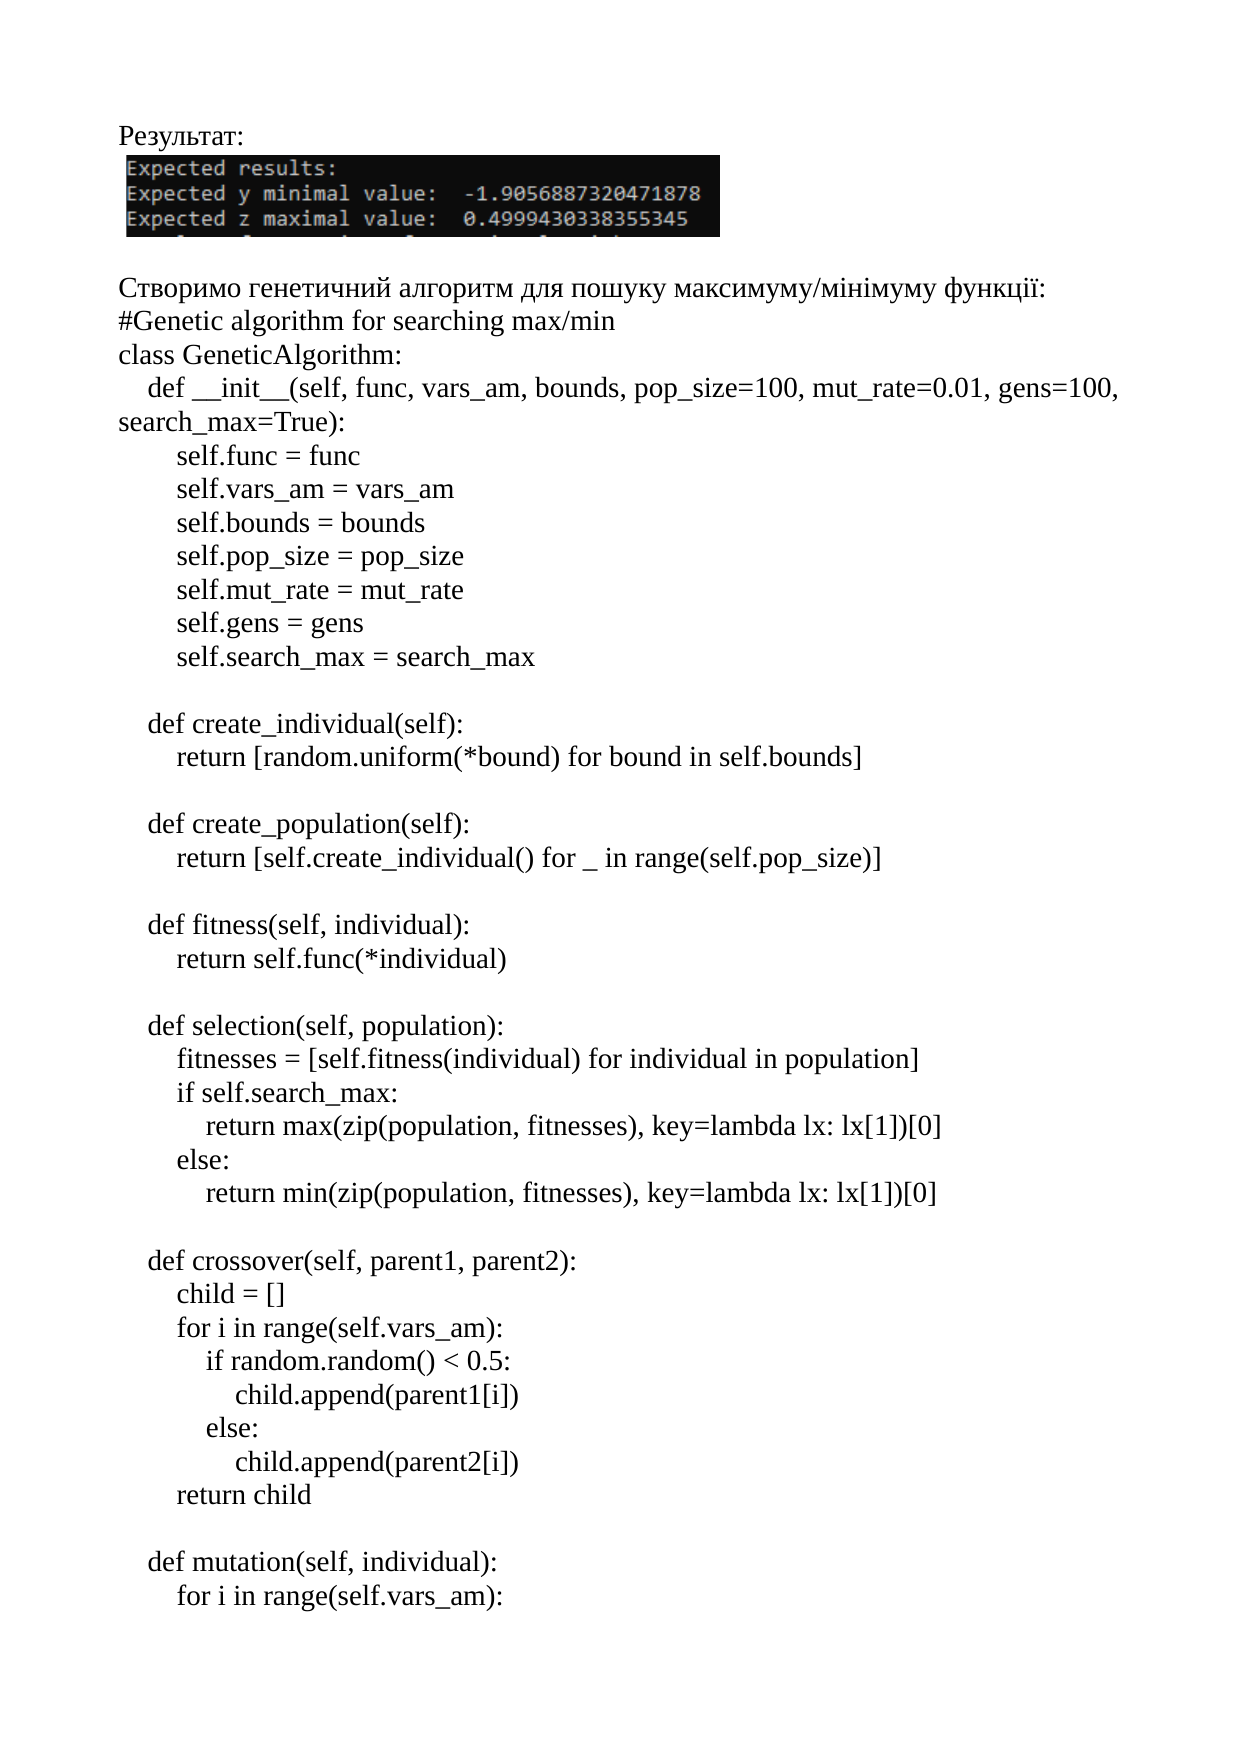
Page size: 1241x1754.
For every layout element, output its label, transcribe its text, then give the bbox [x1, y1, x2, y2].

text class GeneticAlgorithm: [118, 337, 1122, 371]
text def __init__(self, func, vars_am, bounds, pop_size=100, mut_rate=0.01, gens=100, search_max=True): [118, 371, 1122, 438]
text child.append(parent2[i]) [118, 1444, 1122, 1477]
text child = [] [118, 1276, 1122, 1310]
text self.mut_rate = mut_rate [118, 572, 1122, 605]
text for i in range(self.vars_am): [118, 1310, 1122, 1343]
text Результат: [118, 118, 1122, 152]
text self.bounds = bounds [118, 505, 1122, 538]
text def selection(self, population): [118, 1008, 1122, 1041]
text child.append(parent1[i]) [118, 1377, 1122, 1410]
text if random.random() < 0.5: [118, 1343, 1122, 1377]
text return child [118, 1477, 1122, 1511]
text for i in range(self.vars_am): [118, 1578, 1122, 1612]
text def crossover(self, parent1, parent2): [118, 1243, 1122, 1276]
picture [126, 155, 720, 237]
text def create_individual(self): [118, 706, 1122, 739]
text fitnesses = [self.fitness(individual) for individual in population] [118, 1041, 1122, 1075]
text self.search_max = search_max [118, 639, 1122, 672]
text Створимо генетичний алгоритм для пошуку максимуму/мінімуму функції: [118, 270, 1122, 303]
text return max(zip(population, fitnesses), key=lambda lx: lx[1])[0] [118, 1108, 1122, 1142]
text self.vars_am = vars_am [118, 471, 1122, 505]
text self.pop_size = pop_size [118, 538, 1122, 572]
text else: [118, 1410, 1122, 1444]
text return [self.create_individual() for _ in range(self.pop_size)] [118, 840, 1122, 874]
text def mutation(self, individual): [118, 1544, 1122, 1578]
text def fitness(self, individual): [118, 907, 1122, 941]
text return [random.uniform(*bound) for bound in self.bounds] [118, 739, 1122, 773]
text def create_population(self): [118, 807, 1122, 840]
text return self.func(*individual) [118, 941, 1122, 974]
text if self.search_max: [118, 1075, 1122, 1108]
text #Genetic algorithm for searching max/min [118, 303, 1122, 337]
text else: [118, 1142, 1122, 1176]
text self.func = func [118, 438, 1122, 471]
text return min(zip(population, fitnesses), key=lambda lx: lx[1])[0] [118, 1176, 1122, 1209]
text self.gens = gens [118, 605, 1122, 639]
